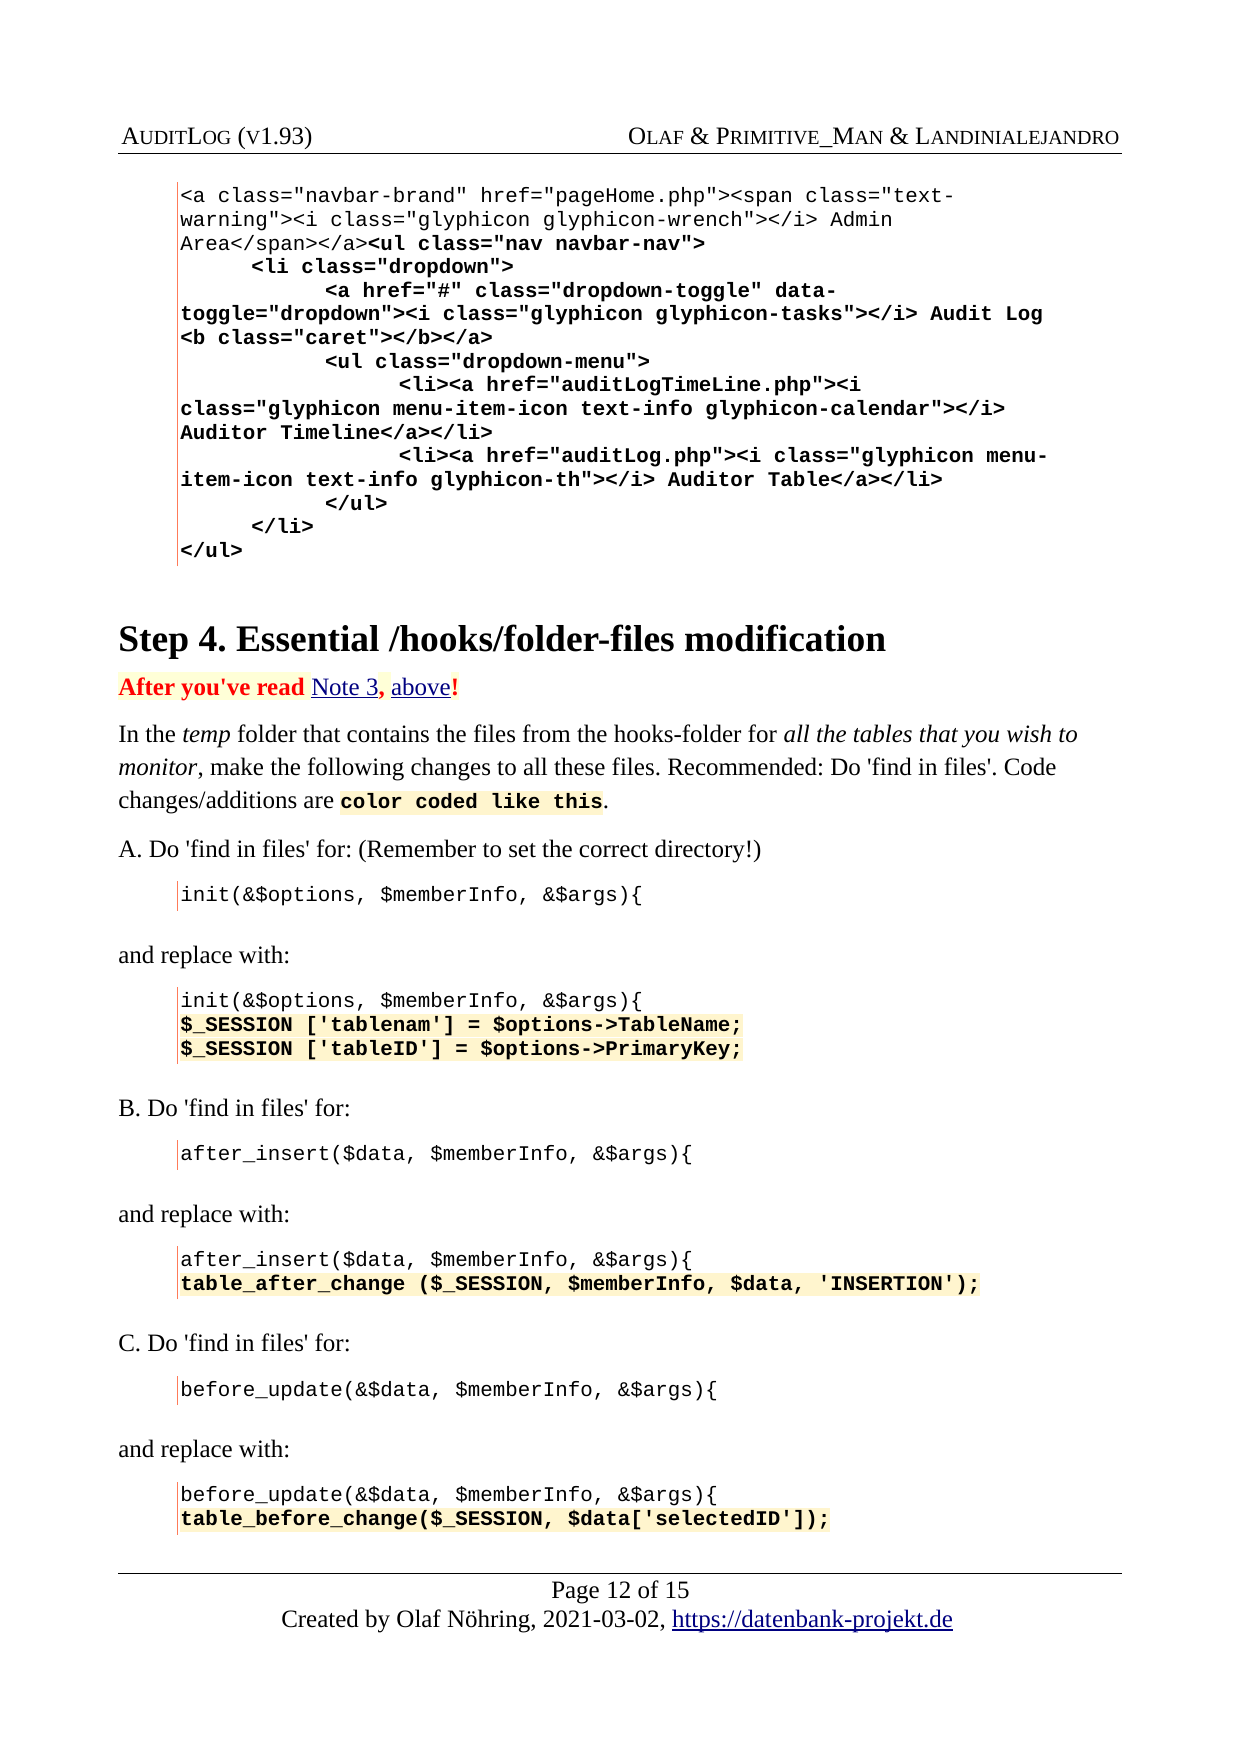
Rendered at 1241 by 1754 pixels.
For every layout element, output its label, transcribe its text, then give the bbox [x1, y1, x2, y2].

text table_before_change($_SESSION, $data['selectedID']); [178, 1508, 1063, 1535]
text and replace with: [118, 1199, 1122, 1227]
text and replace with: [118, 940, 1122, 968]
text In the temp folder that contains the files from the hooks-folder for all the tables that you wish to monitor, make the following changes to all these files. Recommended: Do 'find in files'. Code changes/additions are color coded like this. [118, 719, 1122, 815]
text $_SESSION ['tablenam'] = $options->TableName; [743, 1014, 1063, 1037]
text After you've read Note 3, above! [311, 672, 378, 697]
text After you've read Note 3, above! [391, 672, 451, 697]
text After you've read Note 3, above! [459, 672, 1122, 700]
text <li class="dropdown"> [178, 256, 1063, 280]
text <ul class="dropdown-menu"> [178, 351, 1063, 374]
text table_after_change ($_SESSION, $memberInfo, $data, 'INSERTION'); [178, 1273, 1063, 1299]
text </ul> [178, 540, 1063, 566]
text init(&$options, $memberInfo, &$args){ [178, 881, 1063, 911]
text before_update(&$data, $memberInfo, &$args){ [178, 1376, 1063, 1405]
text <li><a href="auditLog.php"><i class="glyphicon menu-item-icon text-info glyphicon-th"></i> Auditor Table</a></li> [178, 445, 1063, 493]
text C. Do 'find in files' for: [118, 1328, 1122, 1357]
text <a class="navbar-brand" href="pageHome.php"><span class="text-warning"><i class="glyphicon glyphicon-wrench"></i> Admin Area</span></a><ul class="nav navbar-nav"> [178, 182, 1063, 256]
text B. Do 'find in files' for: [118, 1093, 1122, 1122]
text and replace with: [118, 1434, 1122, 1463]
text before_update(&$data, $memberInfo, &$args){ [178, 1482, 1063, 1508]
text $_SESSION ['tableID'] = $options->PrimaryKey; [178, 1037, 1063, 1064]
text </li> [178, 516, 1063, 540]
subtitle Step 4. Essential /hooks/folder-files modification [118, 616, 1122, 659]
text A. Do 'find in files' for: (Remember to set the correct directory!) [118, 834, 1122, 863]
text <a href="#" class="dropdown-toggle" data-toggle="dropdown"><i class="glyphicon glyphicon-tasks"></i> Audit Log <b class="caret"></b></a> [178, 280, 1063, 351]
text init(&$options, $memberInfo, &$args){ [178, 987, 1063, 1014]
text after_insert($data, $memberInfo, &$args){ [178, 1246, 1063, 1273]
text <li><a href="auditLogTimeLine.php"><i class="glyphicon menu-item-icon text-info glyphicon-calendar"></i> Auditor Timeline</a></li> [178, 374, 1063, 445]
text after_insert($data, $memberInfo, &$args){ [178, 1140, 1063, 1170]
text </ul> [178, 493, 1063, 516]
